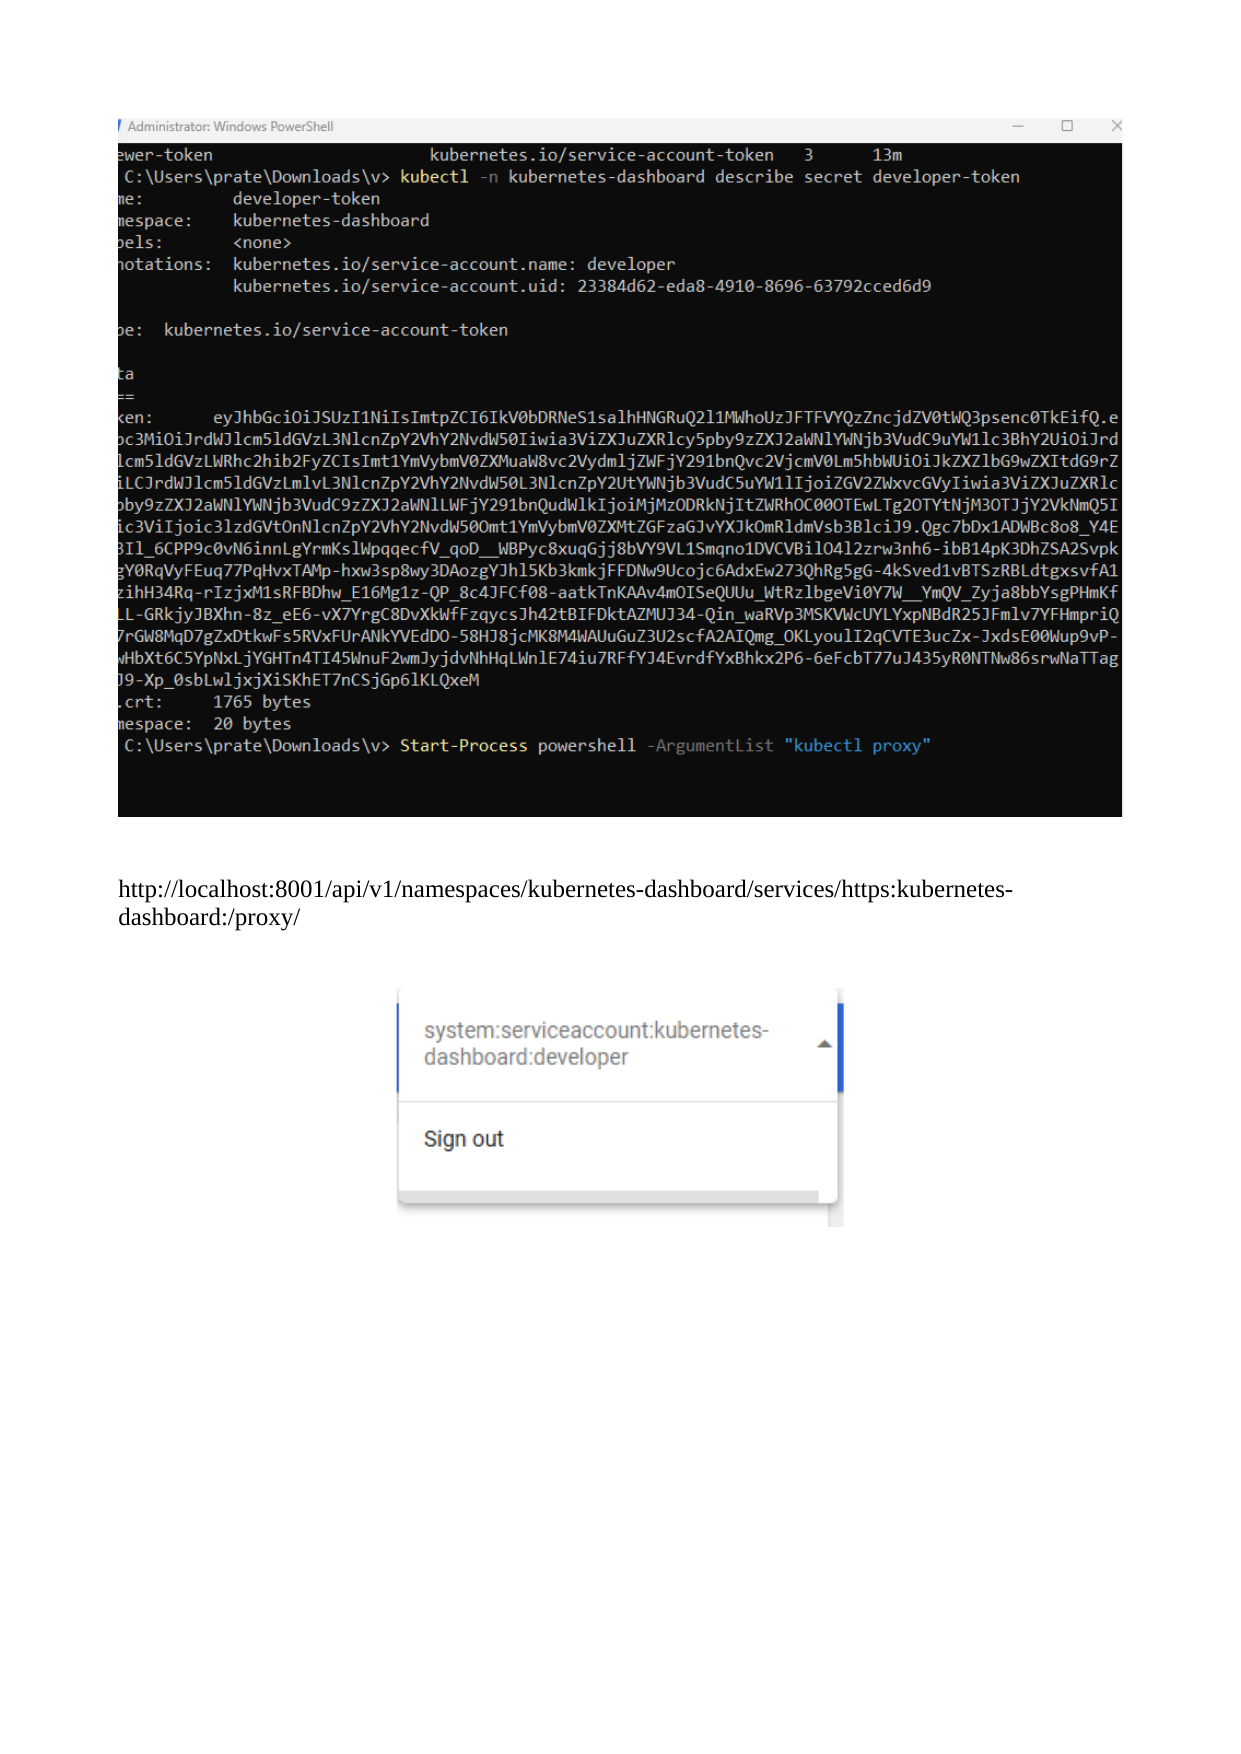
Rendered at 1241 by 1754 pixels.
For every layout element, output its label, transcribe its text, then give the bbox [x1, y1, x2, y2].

picture [396, 988, 844, 1227]
text http://localhost:8001/api/v1/namespaces/kubernetes-dashboard/services/https:kubernetes-dashboard:/proxy/ [118, 874, 1122, 931]
picture [118, 118, 1123, 817]
